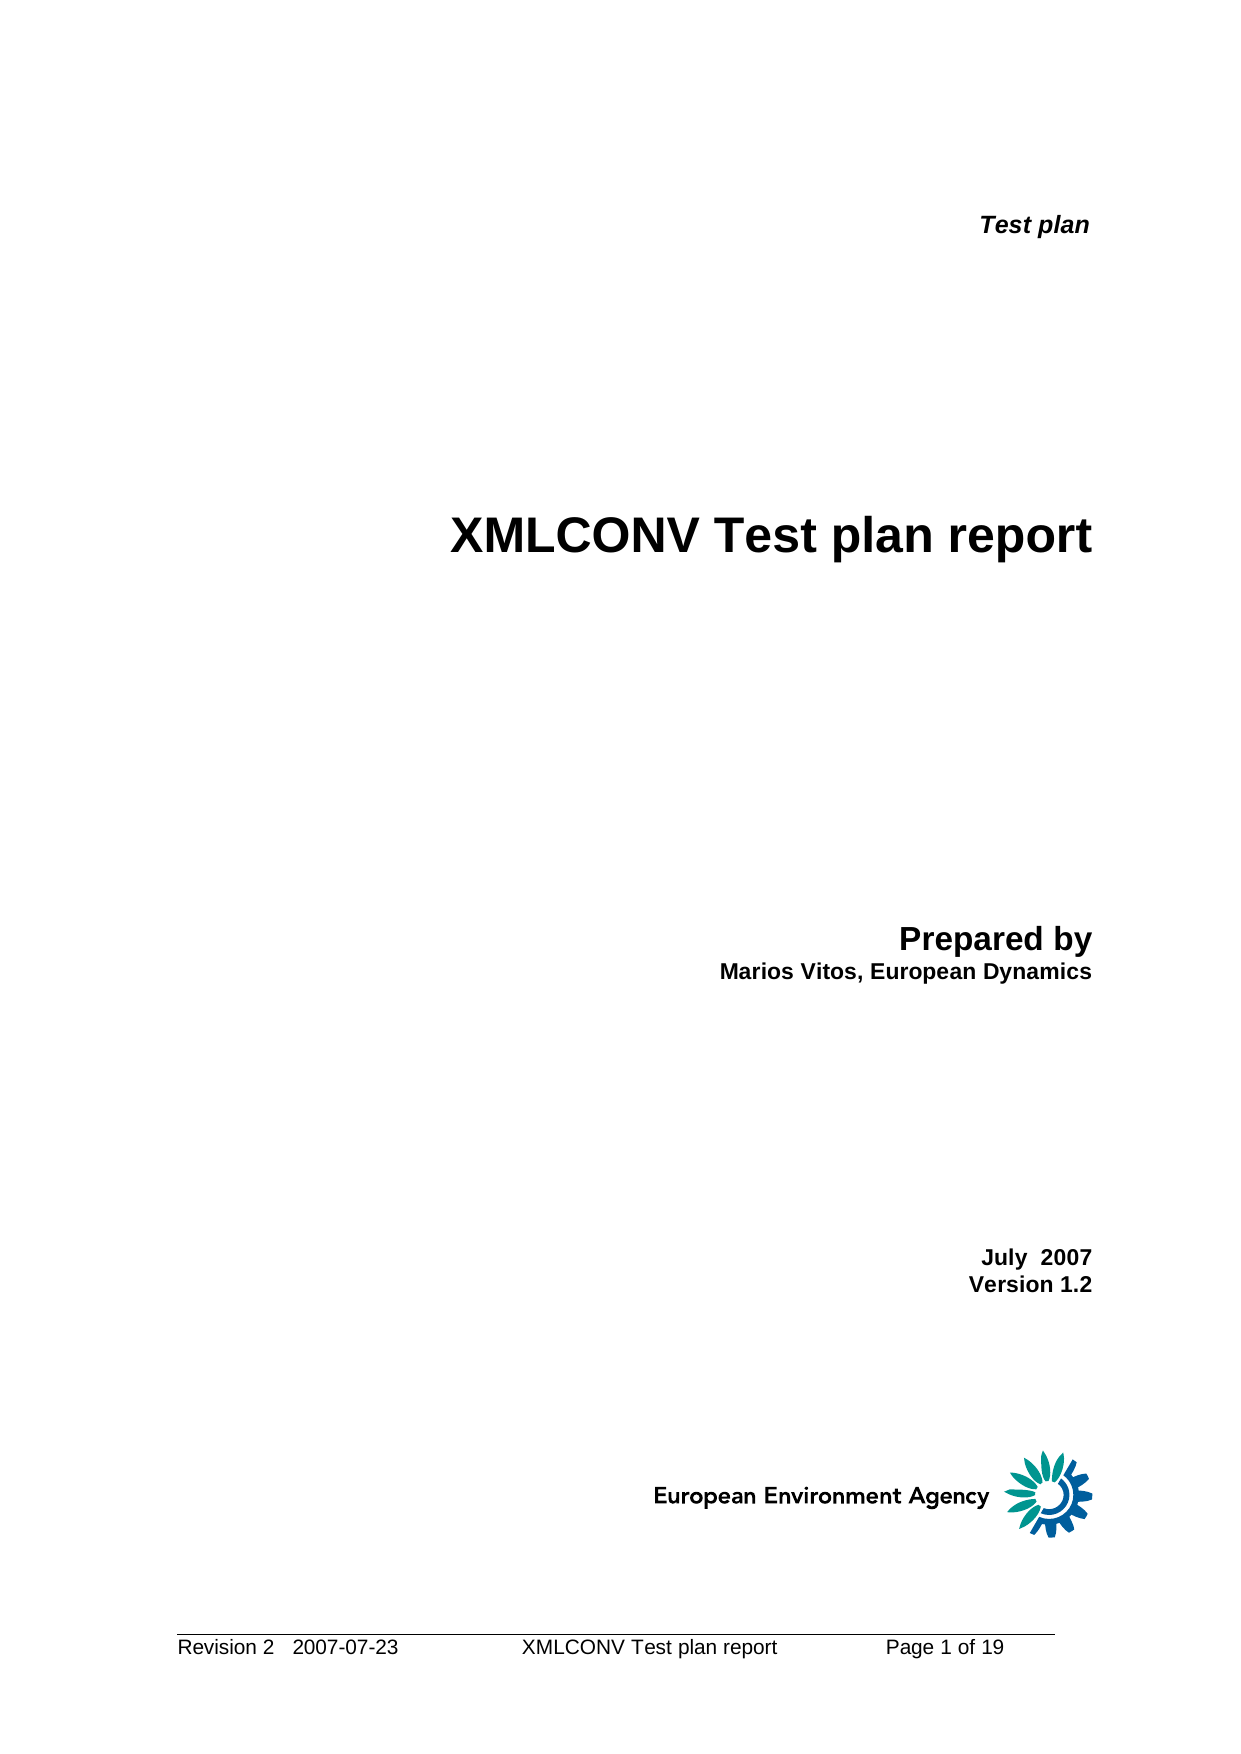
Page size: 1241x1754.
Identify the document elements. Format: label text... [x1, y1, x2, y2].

title Marios Vitos, European Dynamics [177, 957, 1092, 984]
title Version 1.2 [177, 1271, 1092, 1298]
title XMLCONV Test plan report [177, 506, 1092, 563]
text Test plan [177, 210, 1092, 239]
subtitle Prepared by [177, 919, 1092, 957]
title July 2007 [177, 1244, 1092, 1271]
